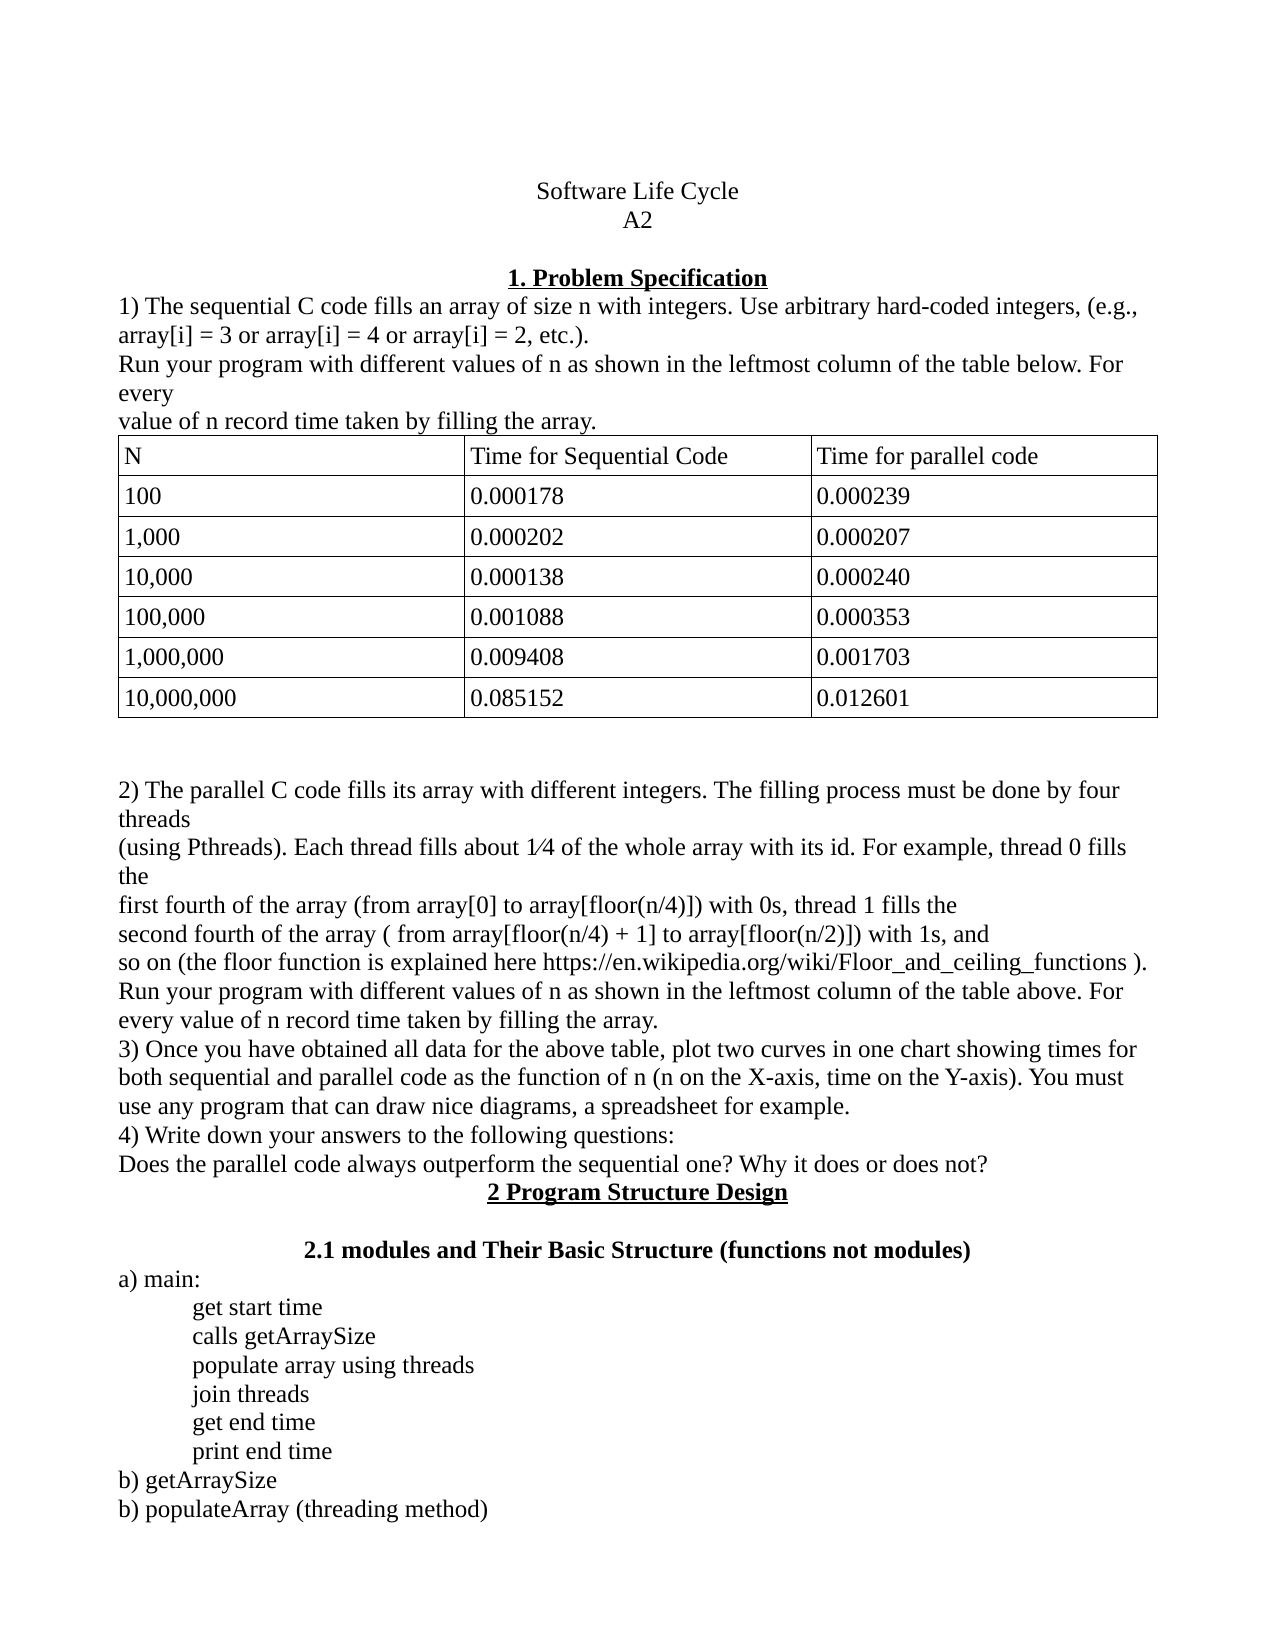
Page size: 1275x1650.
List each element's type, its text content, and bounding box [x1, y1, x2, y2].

text calls getArraySize [118, 1321, 1157, 1350]
text 1. Problem Specification [118, 263, 1157, 291]
text 2 Program Structure Design [118, 1177, 1157, 1206]
text 2) The parallel C code fills its array with different integers. The filling process must be done by four threads [118, 775, 1157, 832]
text join threads [118, 1379, 1157, 1407]
table_cell 100,000 [119, 597, 464, 637]
text get start time [118, 1292, 1157, 1321]
text A2 [118, 205, 1157, 234]
text 4) Write down your answers to the following questions: [118, 1120, 1157, 1149]
text array[i] = 3 or array[i] = 4 or array[i] = 2, etc.). [118, 320, 1157, 349]
text b) getArraySize [118, 1465, 1157, 1494]
text Run your program with different values of n as shown in the leftmost column of the table above. For every value of n record time taken by filling the array. [118, 976, 1157, 1034]
table_header N [119, 436, 464, 475]
table_cell 0.012601 [812, 678, 1157, 717]
table_cell 0.001703 [812, 638, 1157, 677]
text get end time [118, 1407, 1157, 1436]
table_header Time for Sequential Code [465, 436, 811, 475]
text 1) The sequential C code fills an array of size n with integers. Use arbitrary hard-coded integers, (e.g., [118, 291, 1157, 320]
table_cell 0.000239 [812, 476, 1157, 516]
text Run your program with different values of n as shown in the leftmost column of the table below. For every [118, 349, 1157, 406]
table_cell 0.000178 [465, 476, 811, 516]
table_cell 0.000138 [465, 557, 811, 596]
text value of n record time taken by filling the array. [118, 406, 1157, 435]
text print end time [118, 1436, 1157, 1465]
text a) main: [118, 1264, 1157, 1292]
table_cell 0.085152 [465, 678, 811, 717]
table_cell 0.000207 [812, 517, 1157, 556]
text Does the parallel code always outperform the sequential one? Why it does or does not? [118, 1149, 1157, 1177]
text 3) Once you have obtained all data for the above table, plot two curves in one chart showing times for both sequential and parallel code as the function of n (n on the X-axis, time on the Y-axis). You must use any program that can draw nice diagrams, a spreadsheet for example. [118, 1034, 1157, 1120]
table_cell 1,000 [119, 517, 464, 556]
table_cell 0.000202 [465, 517, 811, 556]
table_cell 1,000,000 [119, 638, 464, 677]
table_cell 10,000 [119, 557, 464, 596]
text so on (the floor function is explained here https://en.wikipedia.org/wiki/Floor_and_ceiling_functions ). [118, 947, 1157, 976]
text (using Pthreads). Each thread fills about 1⁄4 of the whole array with its id. For example, thread 0 fills the [118, 832, 1157, 890]
table_cell 0.009408 [465, 638, 811, 677]
text populate array using threads [118, 1350, 1157, 1379]
table_cell 10,000,000 [119, 678, 464, 717]
table_cell 100 [119, 476, 464, 516]
text first fourth of the array (from array[0] to array[floor(n/4)]) with 0s, thread 1 fills the [118, 890, 1157, 919]
table_cell 0.001088 [465, 597, 811, 637]
text second fourth of the array ( from array[floor(n/4) + 1] to array[floor(n/2)]) with 1s, and [118, 919, 1157, 947]
table_cell 0.000353 [812, 597, 1157, 637]
text 2.1 modules and Their Basic Structure (functions not modules) [118, 1235, 1157, 1264]
table_cell 0.000240 [812, 557, 1157, 596]
text b) populateArray (threading method) [118, 1494, 1157, 1522]
table_header Time for parallel code [812, 436, 1157, 475]
text Software Life Cycle [118, 176, 1157, 205]
